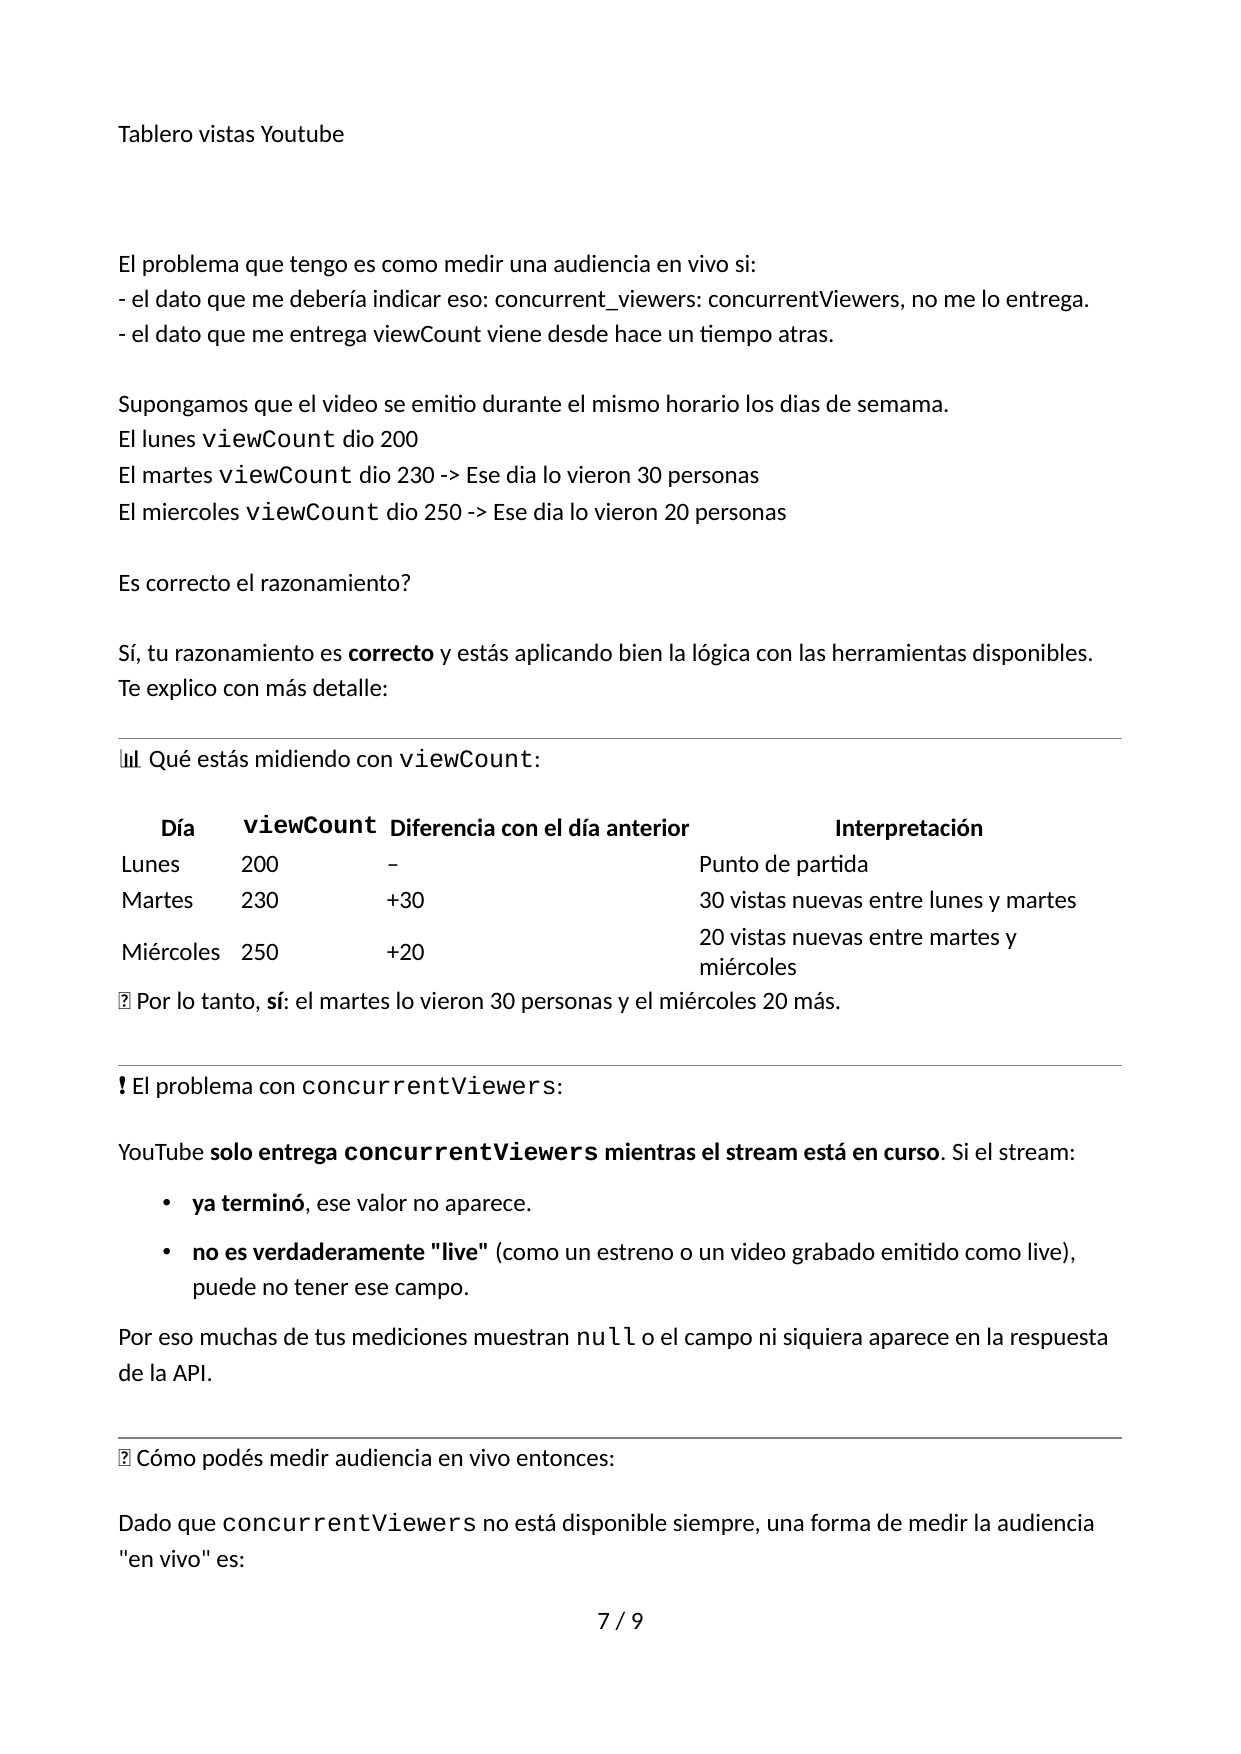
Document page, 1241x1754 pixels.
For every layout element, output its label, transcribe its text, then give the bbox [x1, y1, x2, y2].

table_header viewCount [238, 809, 384, 845]
text El lunes viewCount dio 200 [118, 423, 1122, 455]
text - el dato que me entrega viewCount viene desde hace un tiempo atras. [118, 318, 1122, 349]
text Por eso muchas de tus mediciones muestran null o el campo ni siquiera aparece en la respuesta de la API. [118, 1321, 1122, 1388]
table_cell 200 [238, 845, 384, 882]
table_cell Punto de partida [696, 845, 1122, 882]
text Supongamos que el video se emitio durante el mismo horario los dias de semama. [118, 388, 1122, 419]
table_header Día [118, 809, 238, 845]
list no es verdaderamente "live" (como un estreno o un video grabado emitido como live), puede no tener ese campo. [162, 1236, 1122, 1302]
text Dado que concurrentViewers no está disponible siempre, una forma de medir la audiencia "en vivo" es: [118, 1507, 1122, 1573]
text El miercoles viewCount dio 250 -> Ese dia lo vieron 20 personas [118, 496, 1122, 528]
text Sí, tu razonamiento es correcto y estás aplicando bien la lógica con las herramientas disponibles. Te explico con más detalle: [118, 637, 1122, 703]
text YouTube solo entrega concurrentViewers mientras el stream está en curso. Si el stream: [118, 1136, 1122, 1167]
subtitle ✅ Cómo podés medir audiencia en vivo entonces: [118, 1442, 1122, 1473]
list ya terminó, ese valor no aparece. [162, 1187, 1122, 1217]
table_cell 30 vistas nuevas entre lunes y martes [696, 882, 1122, 918]
table_cell Martes [118, 882, 238, 918]
table_cell 20 vistas nuevas entre martes y miércoles [696, 918, 1122, 985]
table_header Interpretación [696, 809, 1122, 845]
table_header Diferencia con el día anterior [384, 809, 696, 845]
subtitle ❗ El problema con concurrentViewers: [118, 1070, 1122, 1102]
text [118, 178, 1122, 244]
text ✅ Por lo tanto, sí: el martes lo vieron 30 personas y el miércoles 20 más. [118, 985, 1122, 1015]
table_cell Miércoles [118, 918, 238, 985]
table_cell 250 [238, 918, 384, 985]
subtitle 📊 Qué estás midiendo con viewCount: [118, 743, 1122, 775]
text El martes viewCount dio 230 -> Ese dia lo vieron 30 personas [118, 459, 1122, 491]
table_cell +20 [384, 918, 696, 985]
table_cell +30 [384, 882, 696, 918]
text Es correcto el razonamiento? [118, 567, 1122, 598]
table_cell Lunes [118, 845, 238, 882]
table_cell – [384, 845, 696, 882]
table_cell 230 [238, 882, 384, 918]
text El problema que tengo es como medir una audiencia en vivo si: - el dato que me debería indicar eso: concurrent_viewers: concurrentViewers, no me lo entrega. [118, 248, 1122, 314]
